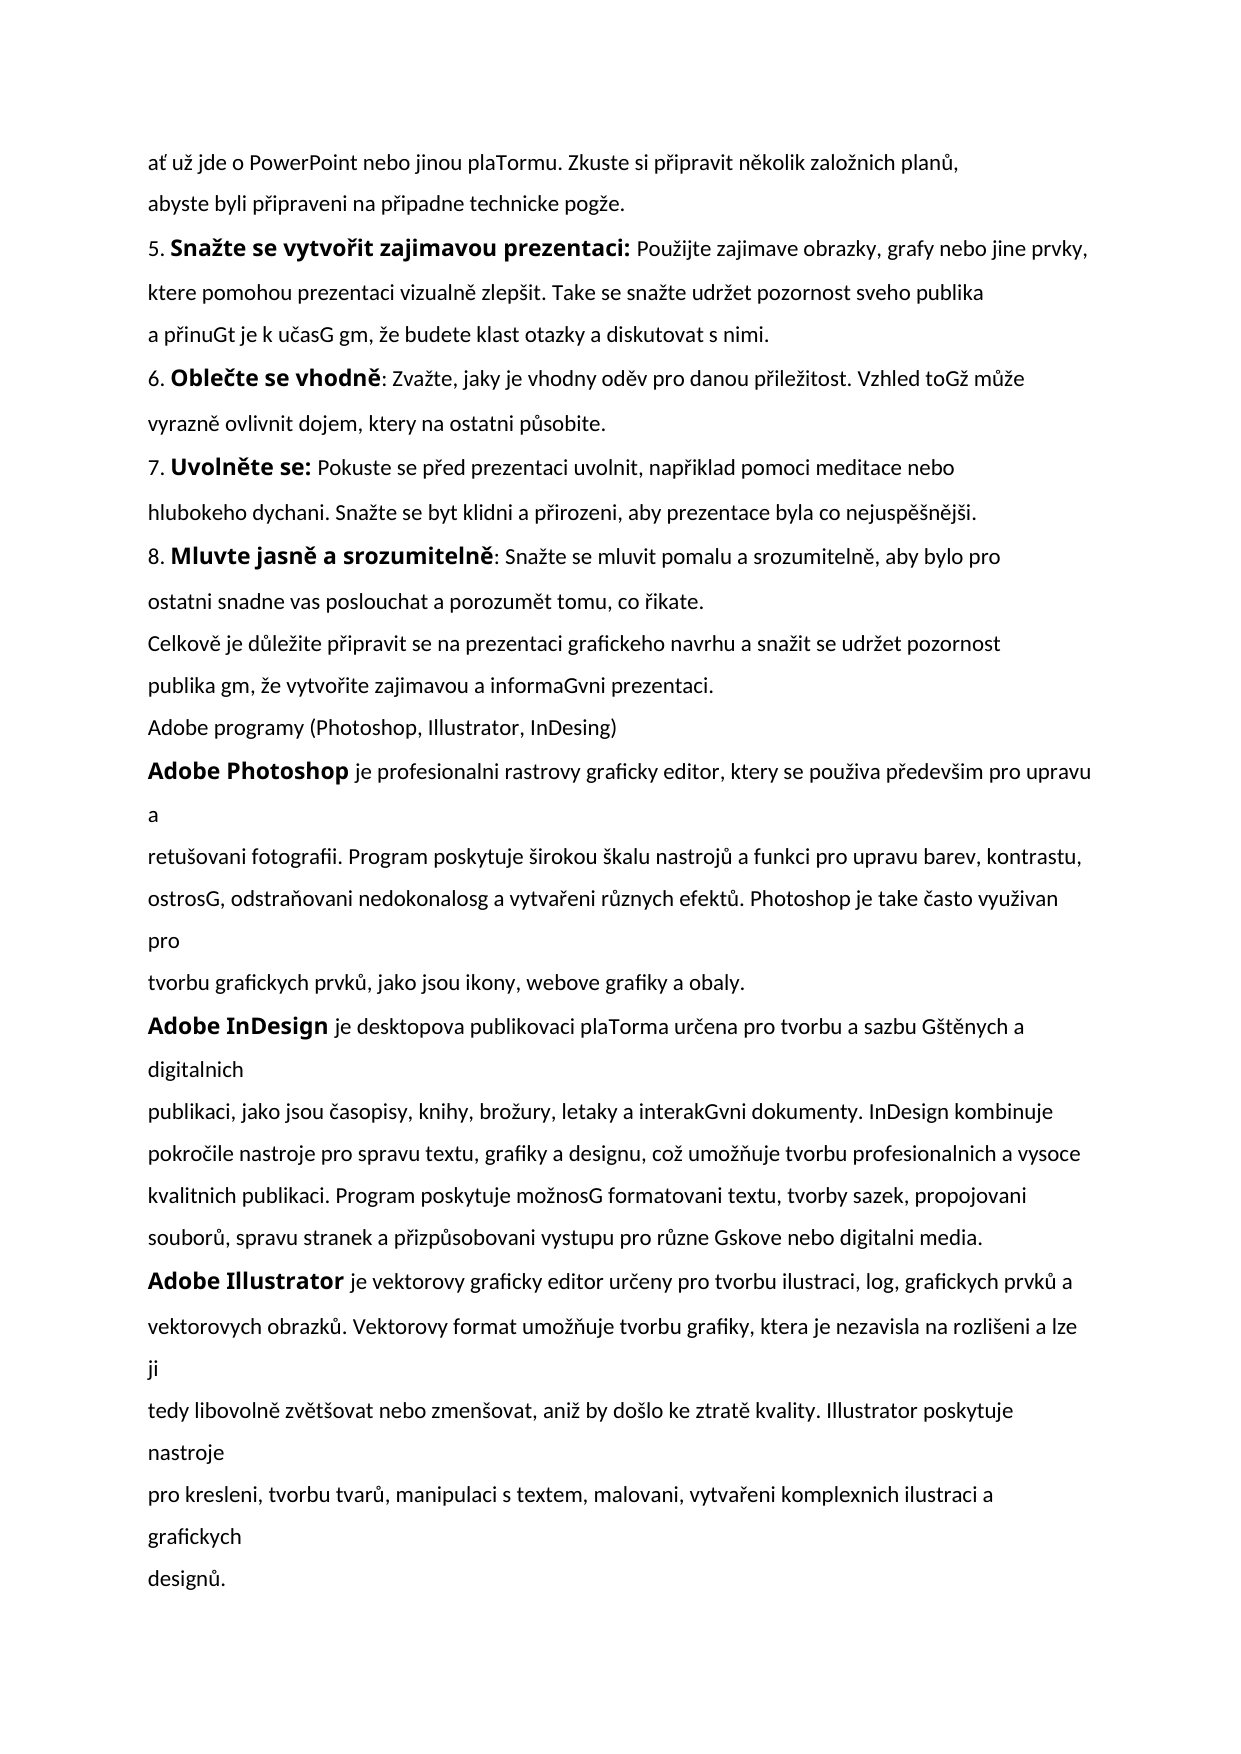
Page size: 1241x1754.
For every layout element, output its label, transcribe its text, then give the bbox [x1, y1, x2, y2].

text ať už jde o PowerPoint nebo jinou plaTormu. Zkuste si připravit několik založnich planů, [148, 148, 1093, 176]
text Celkově je důležite připravit se na prezentaci grafickeho navrhu a snažit se udržet pozornost [148, 629, 1093, 657]
text tvorbu grafickych prvků, jako jsou ikony, webove grafiky a obaly. [148, 968, 1093, 996]
text ostrosG, odstraňovani nedokonalosg a vytvařeni různych efektů. Photoshop je take často využivan pro [148, 884, 1093, 954]
text ostatni snadne vas poslouchat a porozumět tomu, co řikate. [148, 587, 1093, 615]
text pokročile nastroje pro spravu textu, grafiky a designu, což umožňuje tvorbu profesionalnich a vysoce [148, 1139, 1093, 1167]
text Adobe programy (Photoshop, Illustrator, InDesing) [148, 713, 1093, 741]
text retušovani fotografii. Program poskytuje širokou škalu nastrojů a funkci pro upravu barev, kontrastu, [148, 842, 1093, 870]
text kvalitnich publikaci. Program poskytuje možnosG formatovani textu, tvorby sazek, propojovani [148, 1181, 1093, 1209]
text tedy libovolně zvětšovat nebo zmenšovat, aniž by došlo ke ztratě kvality. Illustrator poskytuje nastroje [148, 1396, 1093, 1466]
text souborů, spravu stranek a přizpůsobovani vystupu pro různe Gskove nebo digitalni media. [148, 1223, 1093, 1251]
text pro kresleni, tvorbu tvarů, manipulaci s textem, malovani, vytvařeni komplexnich ilustraci a grafickych [148, 1480, 1093, 1550]
text hlubokeho dychani. Snažte se byt klidni a přirozeni, aby prezentace byla co nejuspěšnějši. [148, 498, 1093, 526]
text ktere pomohou prezentaci vizualně zlepšit. Take se snažte udržet pozornost sveho publika [148, 278, 1093, 306]
text designů. [148, 1564, 1093, 1592]
text a přinuGt je k učasG gm, že budete klast otazky a diskutovat s nimi. [148, 320, 1093, 348]
text Adobe InDesign je desktopova publikovaci plaTorma určena pro tvorbu a sazbu Gštěnych a digitalnich [148, 1010, 1093, 1083]
text publikaci, jako jsou časopisy, knihy, brožury, letaky a interakGvni dokumenty. InDesign kombinuje [148, 1097, 1093, 1125]
text 6. Oblečte se vhodně: Zvažte, jaky je vhodny oděv pro danou přiležitost. Vzhled toGž může [148, 362, 1093, 394]
text vektorovych obrazků. Vektorovy format umožňuje tvorbu grafiky, ktera je nezavisla na rozlišeni a lze ji [148, 1312, 1093, 1382]
text 8. Mluvte jasně a srozumitelně: Snažte se mluvit pomalu a srozumitelně, aby bylo pro [148, 540, 1093, 571]
text 5. Snažte se vytvořit zajimavou prezentaci: Použijte zajimave obrazky, grafy nebo jine prvky, [148, 232, 1093, 263]
text Adobe Photoshop je profesionalni rastrovy graficky editor, ktery se použiva předevšim pro upravu a [148, 755, 1093, 828]
text vyrazně ovlivnit dojem, ktery na ostatni působite. [148, 409, 1093, 437]
text Adobe Illustrator je vektorovy graficky editor určeny pro tvorbu ilustraci, log, grafickych prvků a [148, 1265, 1093, 1296]
text 7. Uvolněte se: Pokuste se před prezentaci uvolnit, napřiklad pomoci meditace nebo [148, 451, 1093, 482]
text abyste byli připraveni na připadne technicke pogže. [148, 189, 1093, 218]
text publika gm, že vytvořite zajimavou a informaGvni prezentaci. [148, 671, 1093, 699]
